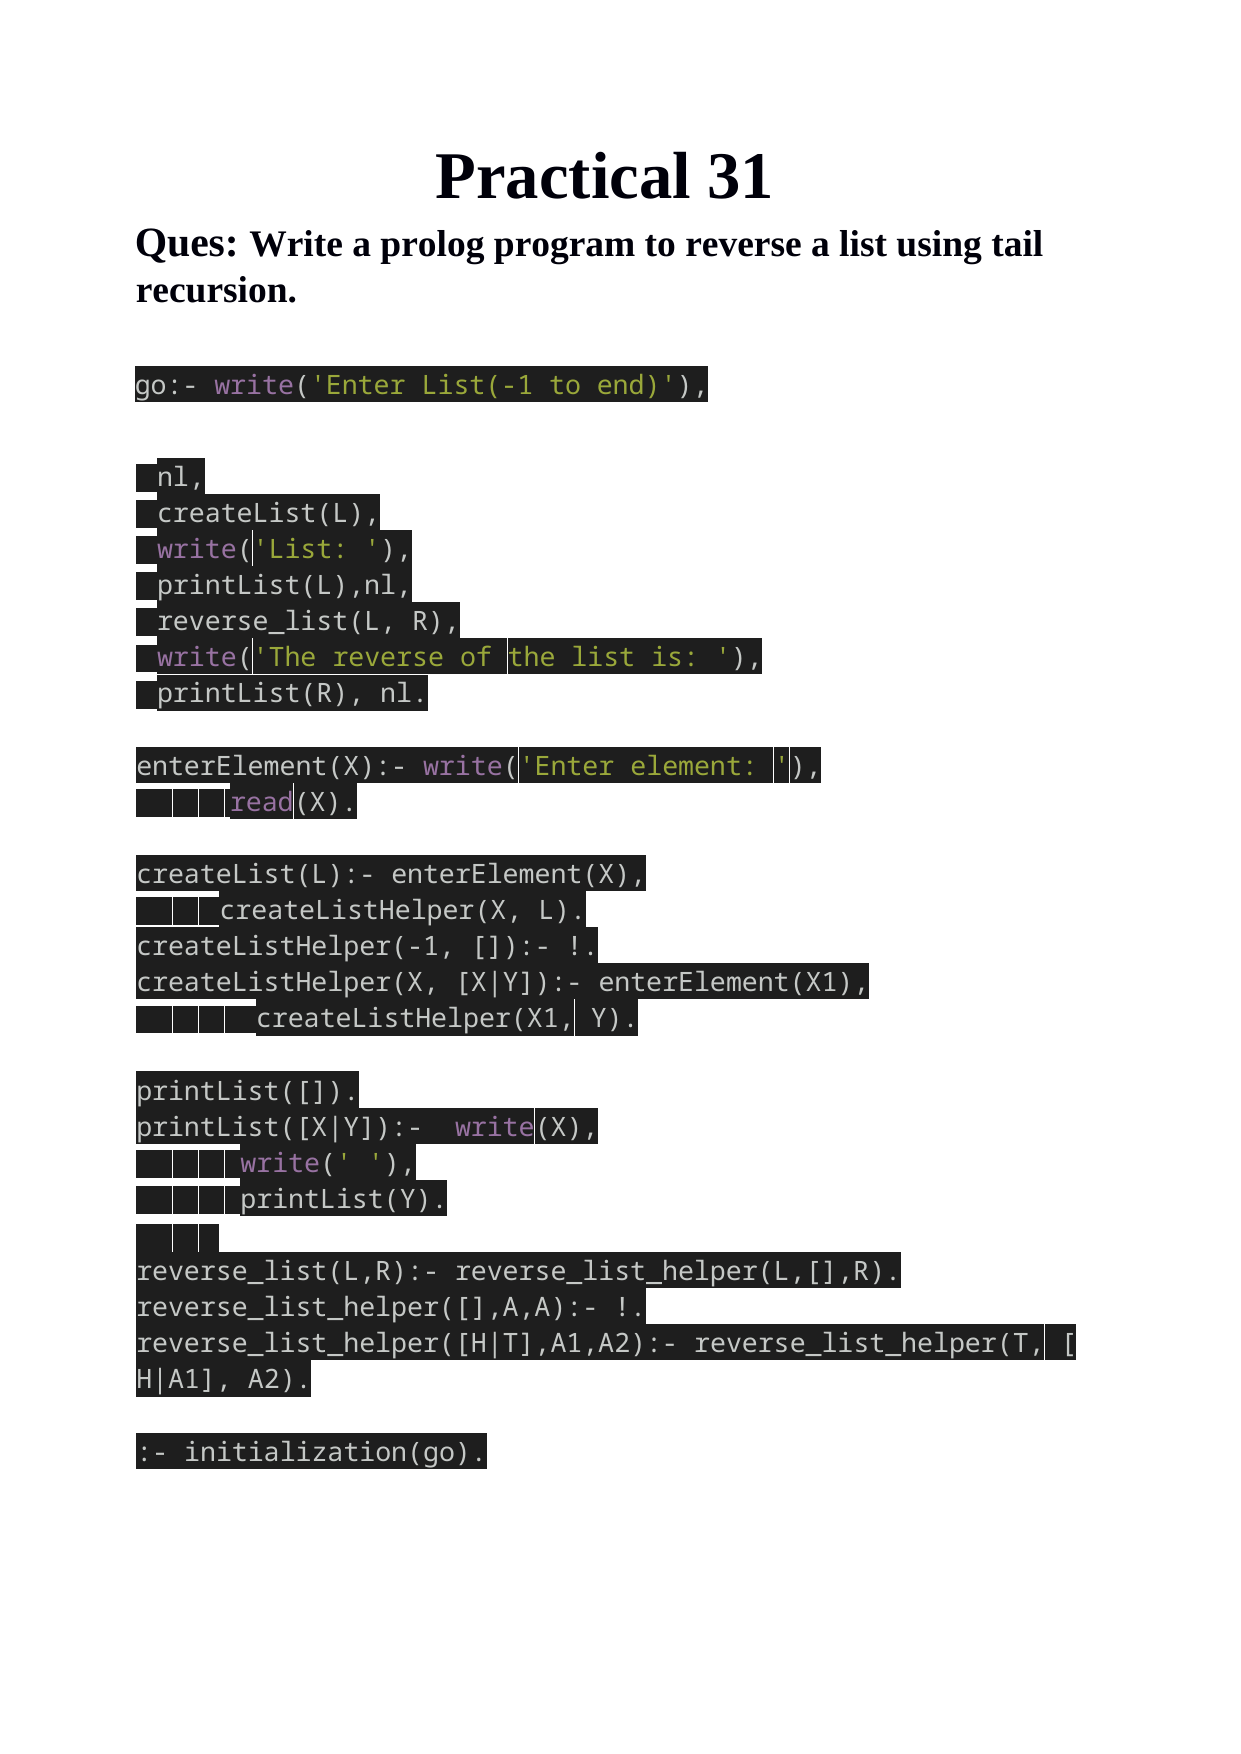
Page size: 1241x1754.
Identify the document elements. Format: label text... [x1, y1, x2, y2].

text reverse_list(L, R), [136, 602, 1088, 638]
text createListHelper(X, [X|Y]):- enterElement(X1), [136, 963, 1088, 999]
text go:- write('Enter List(-1 to end)'), [134, 366, 1088, 402]
text createList(L):- enterElement(X), [136, 855, 1088, 891]
text printList(Y). [136, 1180, 1088, 1216]
text nl, [136, 458, 1088, 494]
text write(' '), [136, 1144, 1088, 1180]
text :- initialization(go). [136, 1432, 1088, 1469]
text createListHelper(X1, Y). [136, 999, 1088, 1036]
text reverse_list(L,R):- reverse_list_helper(L,[],R). [136, 1252, 1088, 1288]
text createListHelper(X, L). [136, 891, 1088, 927]
text Ques: Write a prolog program to reverse a list using tail recursion. [134, 218, 1088, 311]
text write('List: '), [136, 530, 1088, 566]
text read(X). [136, 783, 1088, 819]
text createList(L), [136, 494, 1088, 530]
text printList(R), nl. [136, 674, 1088, 711]
text enterElement(X):- write('Enter element: '), [136, 747, 1088, 783]
text printList([]). [136, 1071, 1088, 1108]
text reverse_list_helper([],A,A):- !. [136, 1288, 1088, 1324]
subtitle Practical 31 [136, 136, 1074, 212]
text write('The reverse of the list is: '), [136, 638, 1088, 674]
text reverse_list_helper([H|T],A1,A2):- reverse_list_helper(T, [H|A1], A2). [136, 1324, 1088, 1397]
text createListHelper(-1, []):- !. [136, 927, 1088, 963]
text printList(L),nl, [136, 566, 1088, 602]
text printList([X|Y]):- write(X), [136, 1108, 1088, 1144]
